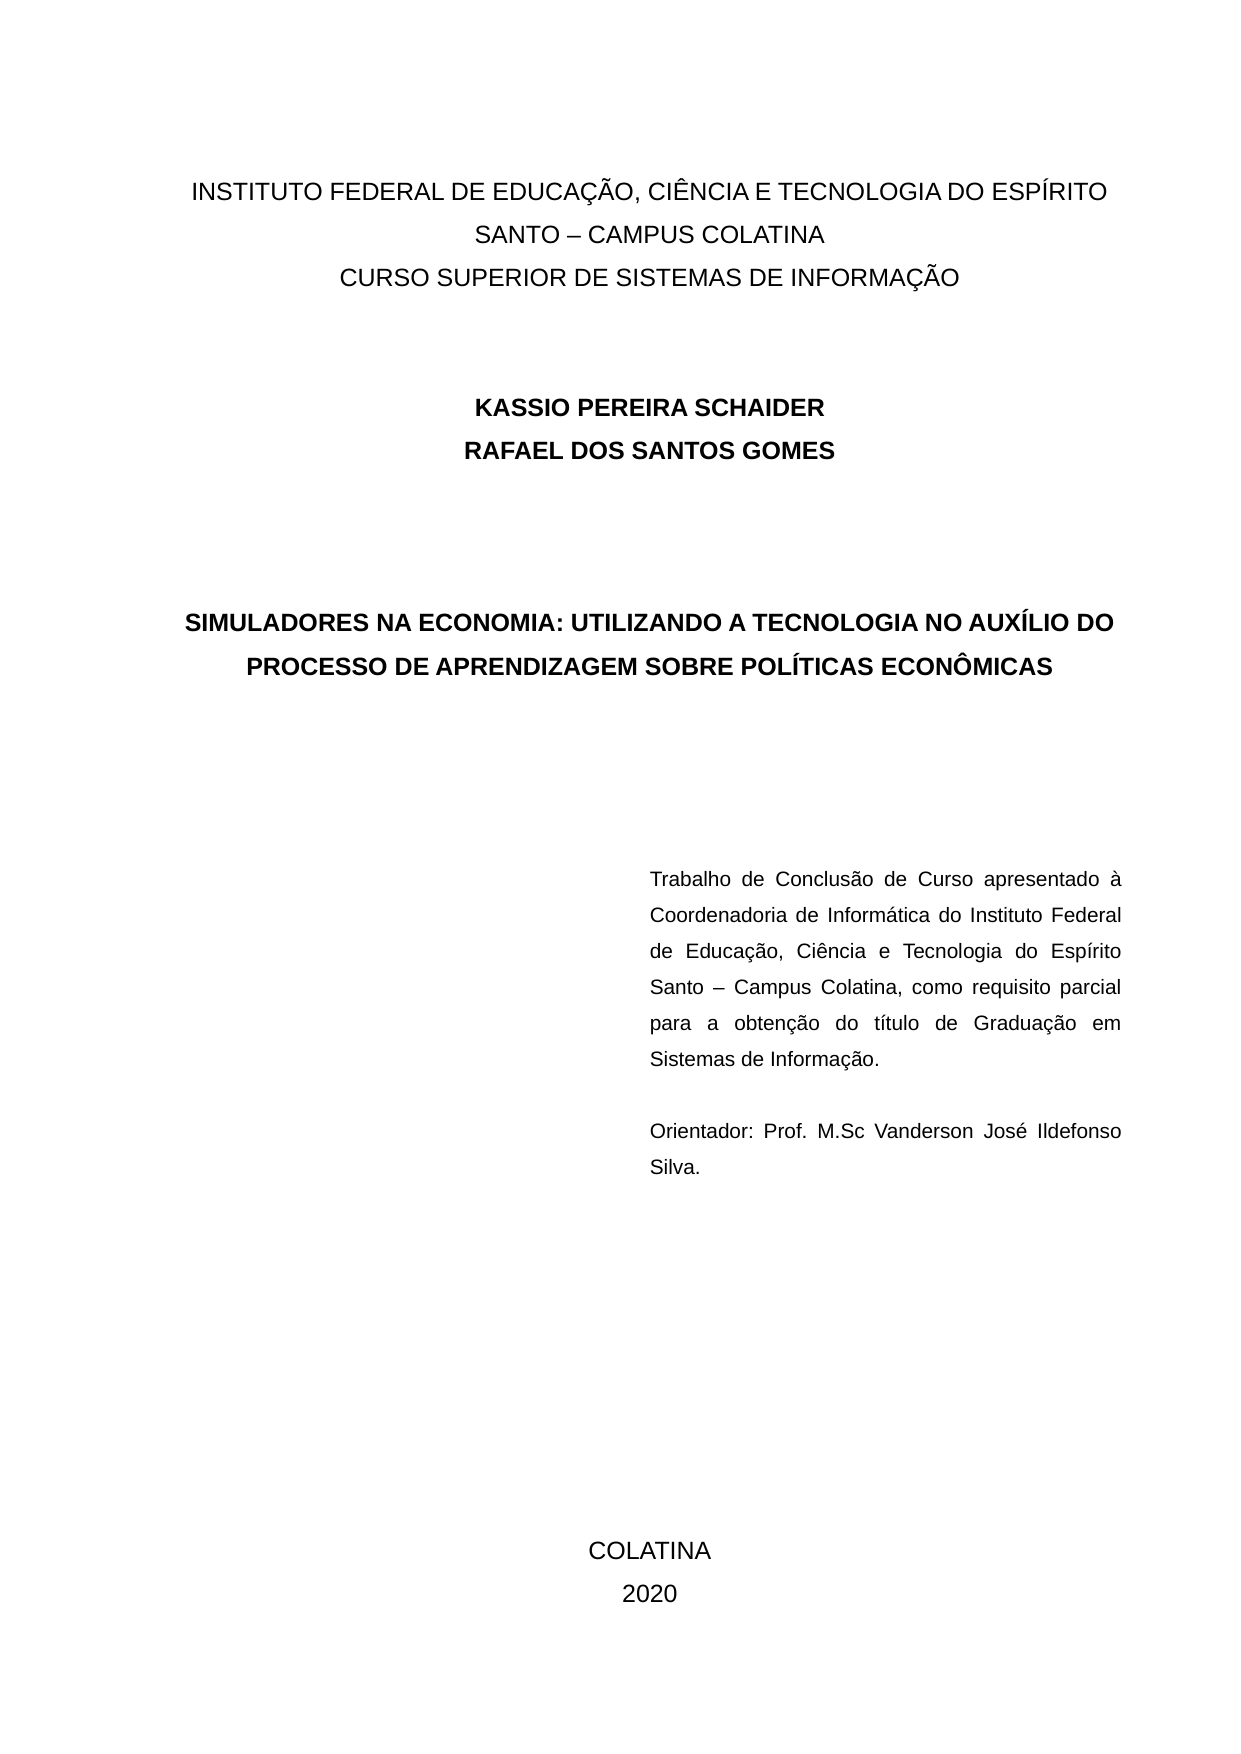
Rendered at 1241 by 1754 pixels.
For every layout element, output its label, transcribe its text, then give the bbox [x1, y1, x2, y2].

text COLATINA [177, 1536, 1122, 1564]
text Orientador: Prof. M.Sc Vanderson José Ildefonso Silva. [649, 1119, 1122, 1179]
text 2020 [177, 1579, 1122, 1607]
text KASSIO PEREIRA SCHAIDER [177, 393, 1122, 422]
text SIMULADORES NA ECONOMIA: UTILIZANDO A TECNOLOGIA NO AUXÍLIO DO PROCESSO DE APRENDIZAGEM SOBRE POLÍTICAS ECONÔMICAS [177, 608, 1122, 680]
text INSTITUTO FEDERAL DE EDUCAÇÃO, CIÊNCIA E TECNOLOGIA DO ESPÍRITO SANTO – CAMPUS COLATINA [177, 177, 1122, 249]
text CURSO SUPERIOR DE SISTEMAS DE INFORMAÇÃO [177, 263, 1122, 292]
text Trabalho de Conclusão de Curso apresentado à Coordenadoria de Informática do Instituto Federal de Educação, Ciência e Tecnologia do Espírito Santo – Campus Colatina, como requisito parcial para a obtenção do título de Graduação em Sistemas de Informação. [649, 867, 1122, 1071]
text RAFAEL DOS SANTOS GOMES [177, 436, 1122, 465]
